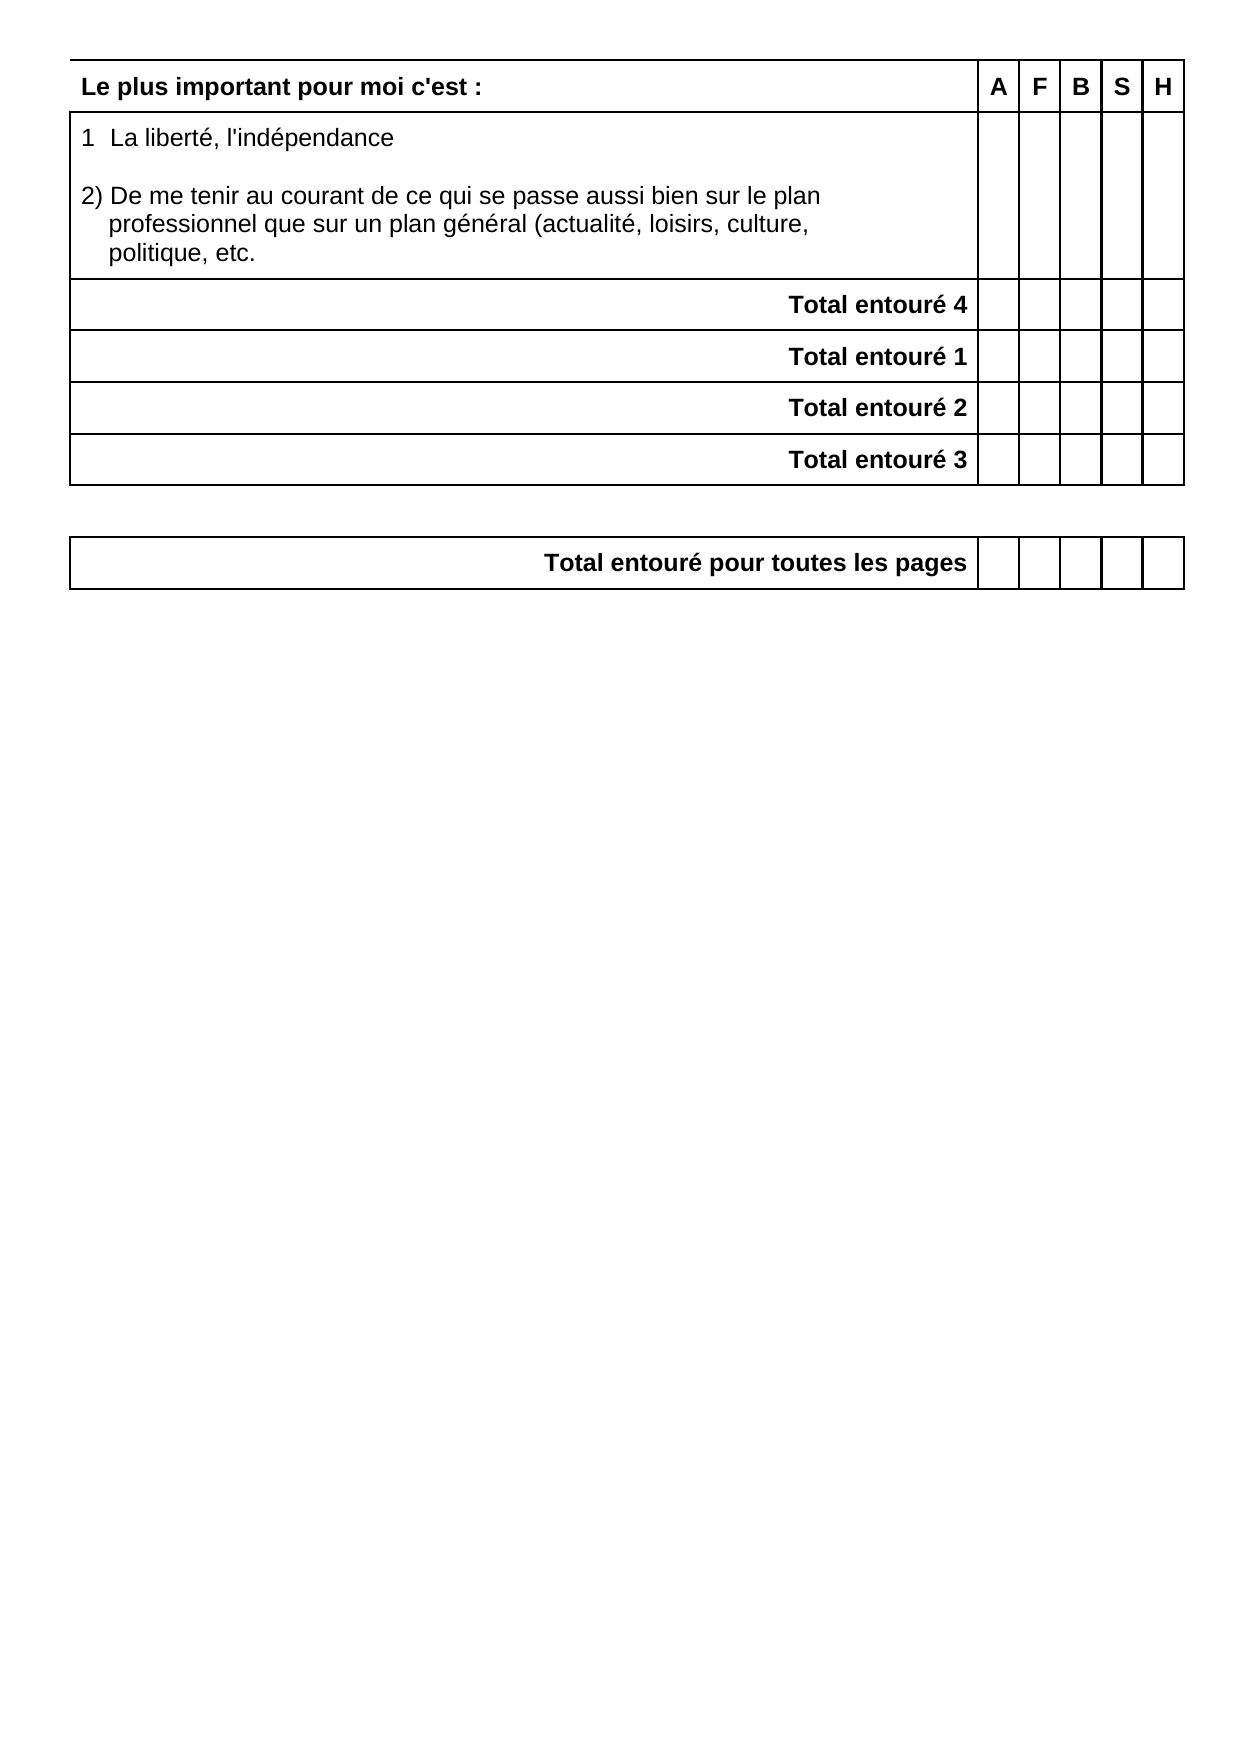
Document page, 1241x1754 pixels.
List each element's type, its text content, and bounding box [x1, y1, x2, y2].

table_cell [1061, 538, 1100, 587]
table_cell [1061, 331, 1100, 381]
table_cell [979, 435, 1018, 484]
table_cell Total entouré pour toutes les pages [71, 538, 977, 587]
table_cell [1020, 331, 1059, 381]
table_cell [979, 331, 1018, 381]
table_cell [1144, 435, 1183, 484]
table_cell [1103, 280, 1141, 329]
table_cell [1061, 113, 1100, 277]
table_cell B [1061, 61, 1100, 111]
table_cell [1019, 486, 1060, 536]
table_cell [1103, 435, 1141, 484]
table_cell [1020, 435, 1059, 484]
table_cell Total entouré 1 [71, 331, 977, 381]
table_cell S [1103, 61, 1141, 111]
table_cell [1101, 486, 1142, 536]
table_cell [1061, 435, 1100, 484]
table_cell [978, 486, 1019, 536]
table_cell [1020, 113, 1059, 277]
table_cell [1060, 486, 1101, 536]
table_cell [1103, 113, 1141, 277]
table_cell Total entouré 2 [71, 383, 977, 432]
table_cell La liberté, l'indépendance 2) De me tenir au courant de ce qui se passe aussi bien sur le plan professionnel que sur un plan général (actualité, loisirs, culture, politique, etc. [71, 113, 977, 277]
table_cell Total entouré 3 [71, 435, 977, 484]
table_cell [70, 486, 978, 536]
table_cell [1143, 486, 1184, 536]
table_cell [1144, 331, 1183, 381]
table_cell [1103, 538, 1141, 587]
table_cell [1020, 280, 1059, 329]
table_cell F [1020, 61, 1059, 111]
table_cell [1103, 331, 1141, 381]
table_cell [1144, 538, 1183, 587]
table_cell [979, 538, 1018, 587]
table_cell Total entouré 4 [71, 280, 977, 329]
table_cell [979, 113, 1018, 277]
table_cell [979, 280, 1018, 329]
table_cell [1020, 538, 1059, 587]
table_cell [1103, 383, 1141, 432]
table_cell A [979, 61, 1018, 111]
table_cell [1144, 113, 1183, 277]
table_cell H [1144, 61, 1183, 111]
table_cell [1061, 280, 1100, 329]
table_cell Le plus important pour moi c'est : [70, 61, 977, 111]
table_cell [979, 383, 1018, 432]
table_cell [1061, 383, 1100, 432]
table_cell [1144, 383, 1183, 432]
table_cell [1144, 280, 1183, 329]
table_cell [1020, 383, 1059, 432]
